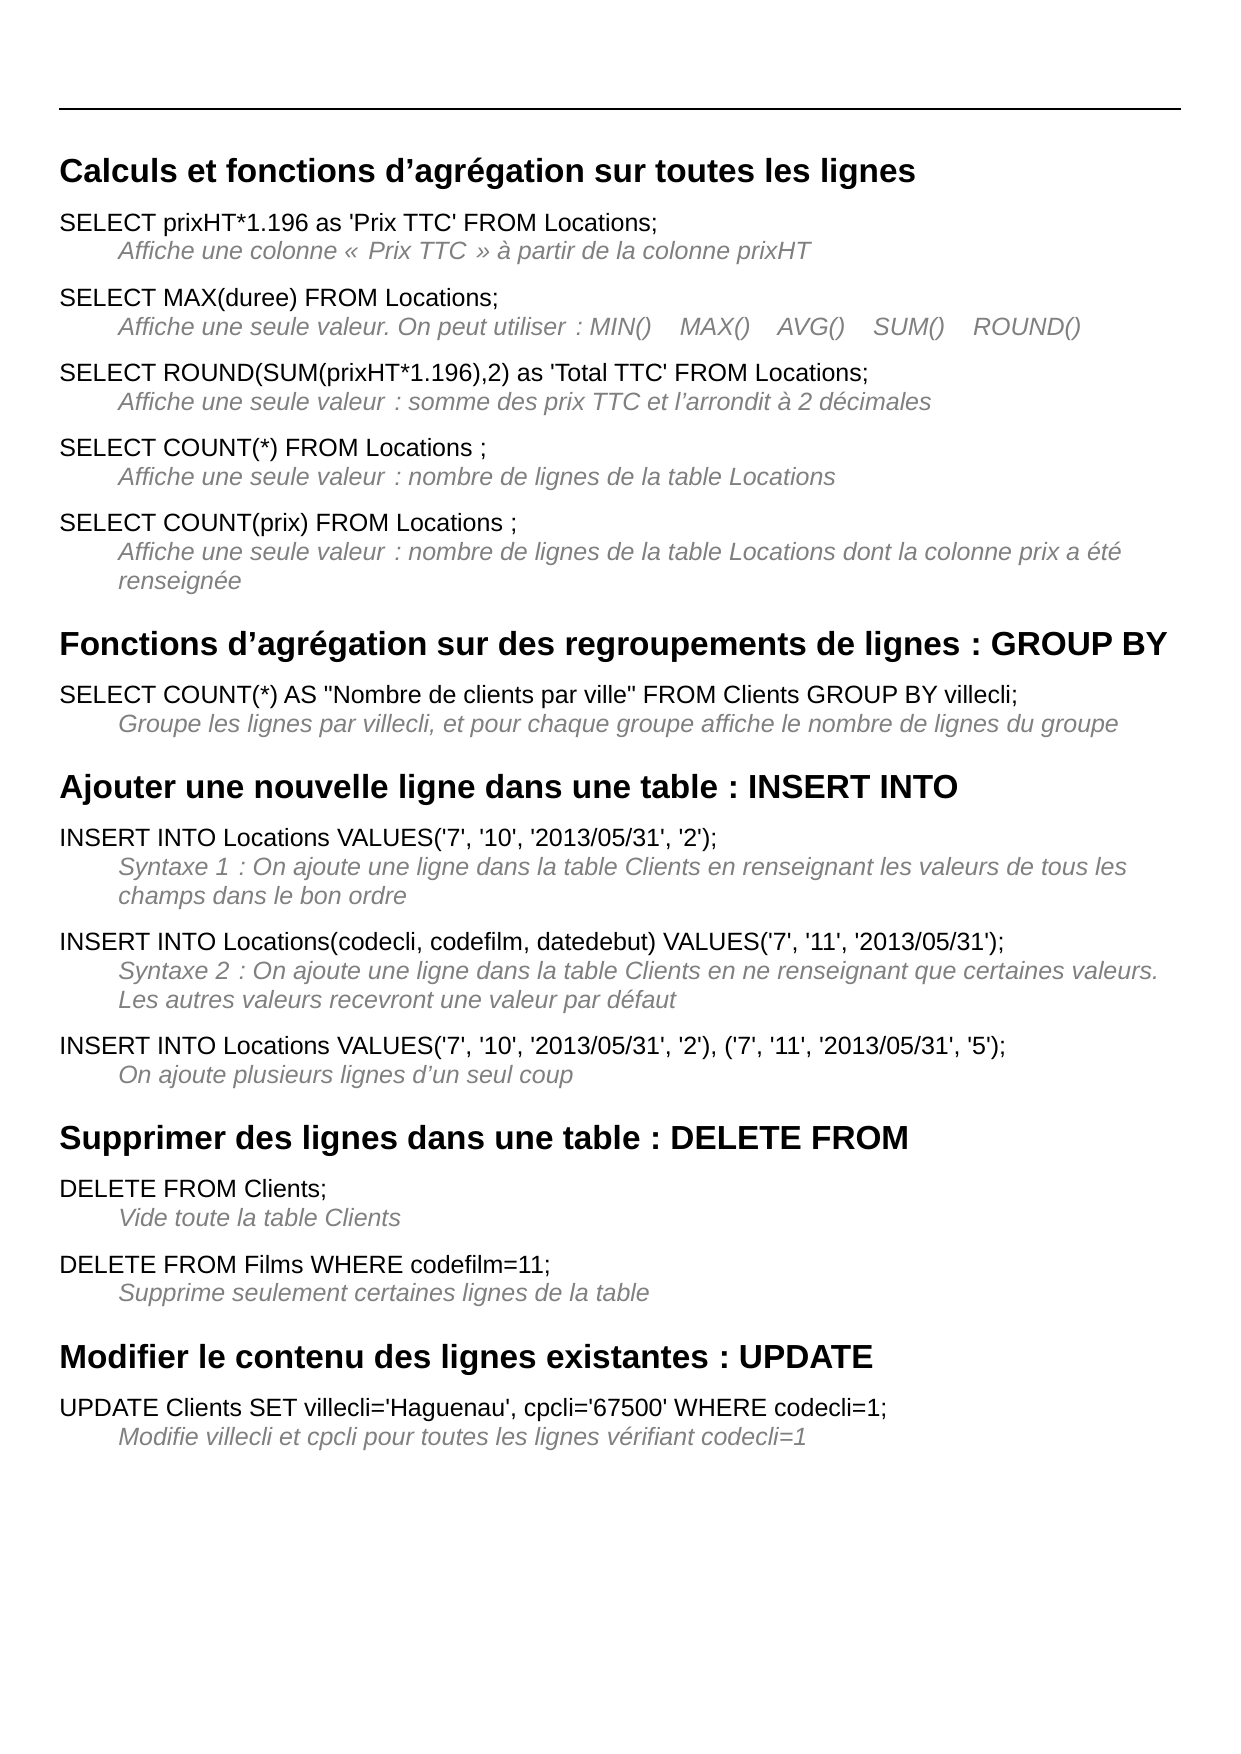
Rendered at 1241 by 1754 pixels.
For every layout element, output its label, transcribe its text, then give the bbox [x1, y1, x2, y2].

text SELECT MAX(duree) FROM Locations; Affiche une seule valeur. On peut utiliser : MIN() MAX() AVG() SUM() ROUND() [59, 283, 1181, 340]
text INSERT INTO Locations VALUES('7', '10', '2013/05/31', '2'), ('7', '11', '2013/05/31', '5'); On ajoute plusieurs lignes d’un seul coup [59, 1031, 1181, 1089]
text INSERT INTO Locations VALUES('7', '10', '2013/05/31', '2'); Syntaxe 1 : On ajoute une ligne dans la table Clients en renseignant les valeurs de tous les champs dans le bon ordre [59, 823, 1181, 910]
subtitle Fonctions d’agrégation sur des regroupements de lignes : GROUP BY [59, 624, 1181, 663]
subtitle Modifier le contenu des lignes existantes : UPDATE [59, 1337, 1181, 1375]
subtitle Calculs et fonctions d’agrégation sur toutes les lignes [59, 151, 1181, 190]
text DELETE FROM Clients; Vide toute la table Clients [59, 1174, 1181, 1232]
subtitle Ajouter une nouvelle ligne dans une table : INSERT INTO [59, 767, 1181, 806]
text SELECT COUNT(*) FROM Locations ; Affiche une seule valeur : nombre de lignes de la table Locations [59, 433, 1181, 491]
text SELECT ROUND(SUM(prixHT*1.196),2) as 'Total TTC' FROM Locations; Affiche une seule valeur : somme des prix TTC et l’arrondit à 2 décimales [59, 358, 1181, 416]
text UPDATE Clients SET villecli='Haguenau', cpcli='67500' WHERE codecli=1; Modifie villecli et cpcli pour toutes les lignes vérifiant codecli=1 [59, 1393, 1181, 1450]
text SELECT COUNT(*) AS "Nombre de clients par ville" FROM Clients GROUP BY villecli; Groupe les lignes par villecli, et pour chaque groupe affiche le nombre de lignes du groupe [59, 680, 1181, 738]
subtitle Supprimer des lignes dans une table : DELETE FROM [59, 1118, 1181, 1157]
text INSERT INTO Locations(codecli, codefilm, datedebut) VALUES('7', '11', '2013/05/31'); Syntaxe 2 : On ajoute une ligne dans la table Clients en ne renseignant que certaines valeurs. Les autres valeurs recevront une valeur par défaut [59, 927, 1181, 1014]
text SELECT prixHT*1.196 as 'Prix TTC' FROM Locations; Affiche une colonne « Prix TTC » à partir de la colonne prixHT [59, 208, 1181, 265]
text DELETE FROM Films WHERE codefilm=11; Supprime seulement certaines lignes de la table [59, 1250, 1181, 1307]
text SELECT COUNT(prix) FROM Locations ; Affiche une seule valeur : nombre de lignes de la table Locations dont la colonne prix a été renseignée [59, 508, 1181, 595]
